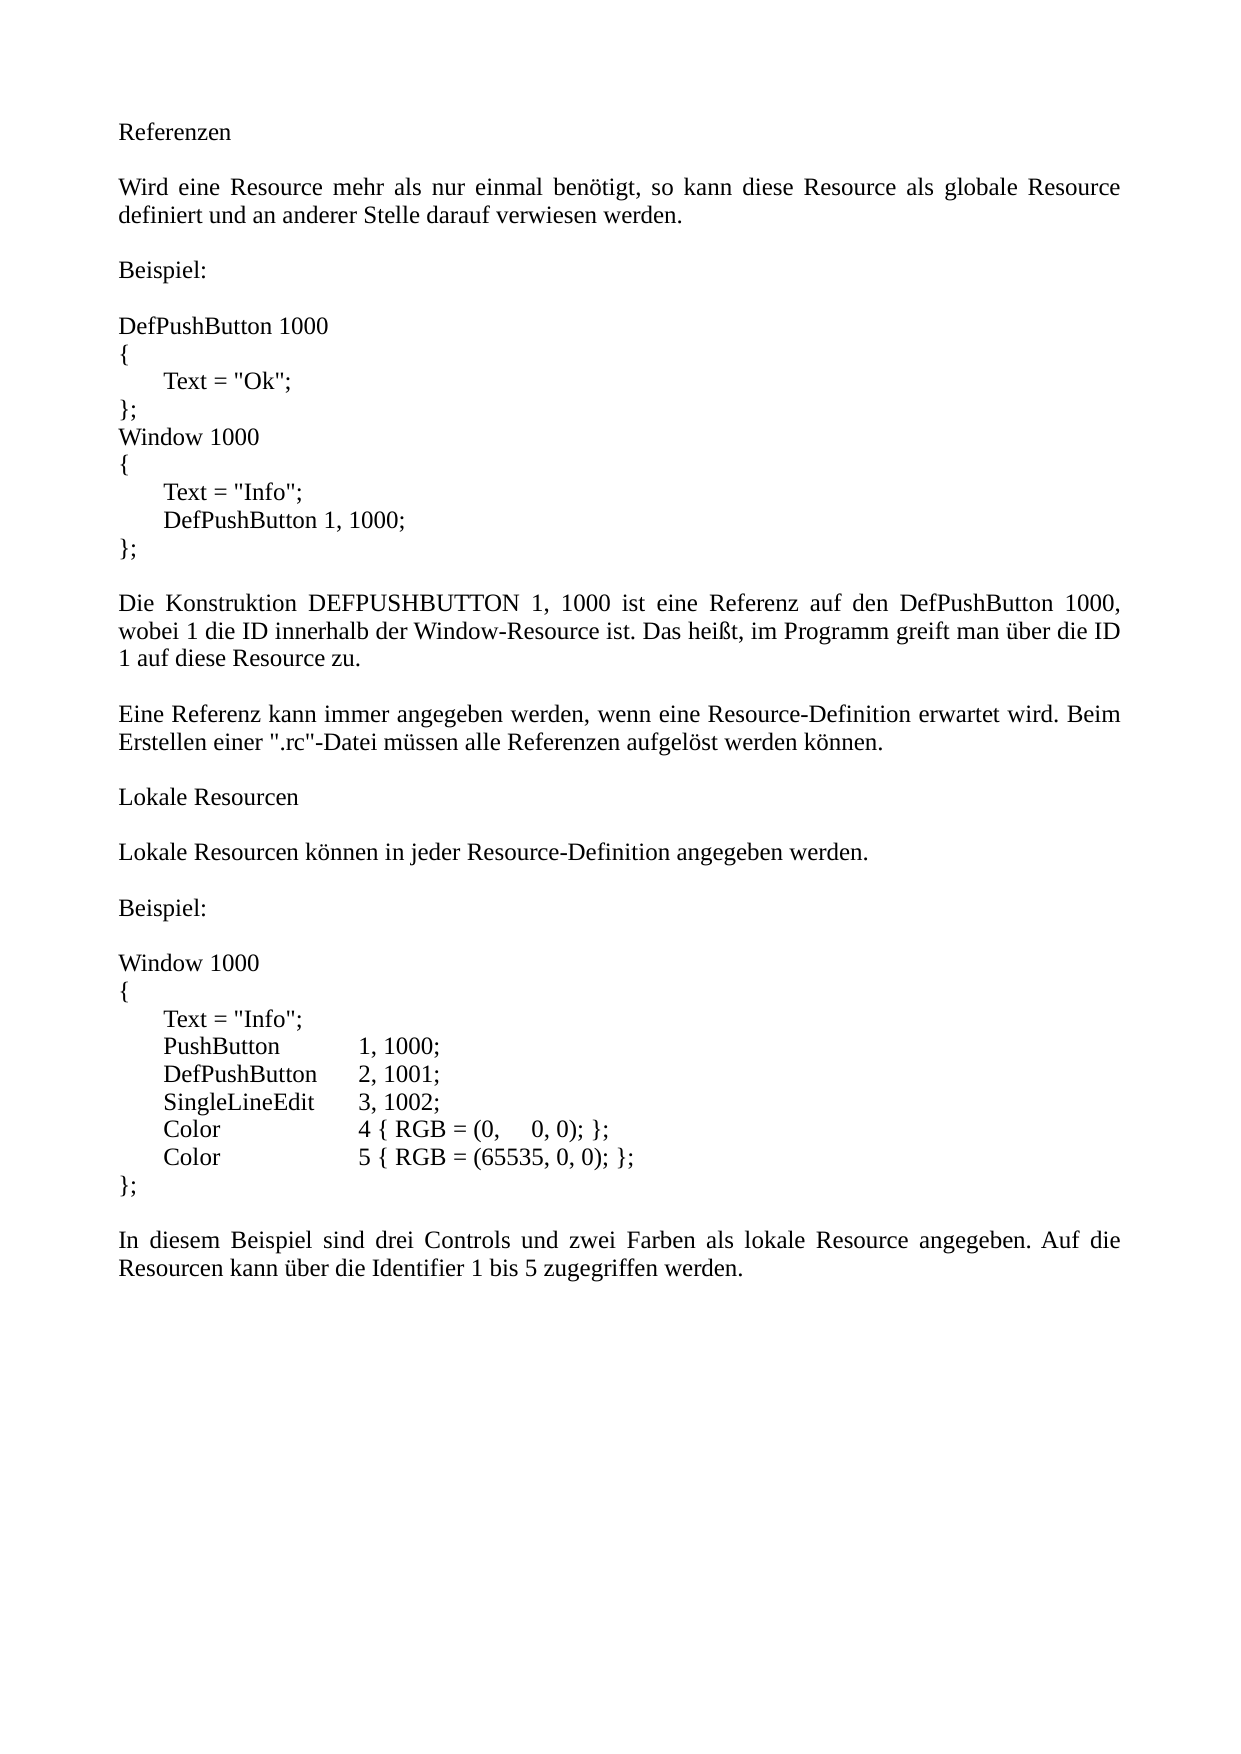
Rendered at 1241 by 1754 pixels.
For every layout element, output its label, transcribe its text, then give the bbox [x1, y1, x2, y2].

list PushButton 1, 1000; [118, 1032, 1122, 1060]
list Text = "Ok"; [118, 367, 1122, 395]
list { [118, 451, 1122, 478]
list }; [118, 395, 1122, 423]
list Color 5 { RGB = (65535, 0, 0); }; [118, 1143, 1122, 1171]
text Eine Referenz kann immer angegeben werden, wenn eine Resource-Definition erwartet wird. Beim Erstellen einer ".rc"-Datei müssen alle Referenzen aufgelöst werden können. [118, 700, 1122, 755]
text Referenzen [118, 118, 1122, 146]
list SingleLineEdit 3, 1002; [118, 1088, 1122, 1116]
list Window 1000 [118, 949, 1122, 977]
text Lokale Resourcen können in jeder Resource-Definition angegeben werden. [118, 838, 1122, 866]
list }; [118, 534, 1122, 561]
list Text = "Info"; [118, 478, 1122, 506]
list Color 4 { RGB = (0, 0, 0); }; [118, 1116, 1122, 1143]
list }; [118, 1171, 1122, 1199]
list { [118, 977, 1122, 1005]
text Beispiel: [118, 894, 1122, 922]
text Die Konstruktion DEFPUSHBUTTON 1, 1000 ist eine Referenz auf den DefPushButton 1000, wobei 1 die ID innerhalb der Window-Resource ist. Das heißt, im Programm greift man über die ID 1 auf diese Resource zu. [118, 589, 1122, 672]
list DefPushButton 1, 1000; [118, 506, 1122, 534]
list Text = "Info"; [118, 1005, 1122, 1032]
text Wird eine Resource mehr als nur einmal benötigt, so kann diese Resource als globale Resource definiert und an anderer Stelle darauf verwiesen werden. [118, 173, 1122, 229]
list DefPushButton 1000 [118, 312, 1122, 340]
text Beispiel: [118, 257, 1122, 284]
list Window 1000 [118, 423, 1122, 451]
text Lokale Resourcen [118, 783, 1122, 811]
text In diesem Beispiel sind drei Controls und zwei Farben als lokale Resource angegeben. Auf die Resourcen kann über die Identifier 1 bis 5 zugegriffen werden. [118, 1226, 1122, 1282]
list DefPushButton 2, 1001; [118, 1060, 1122, 1088]
list { [118, 340, 1122, 367]
